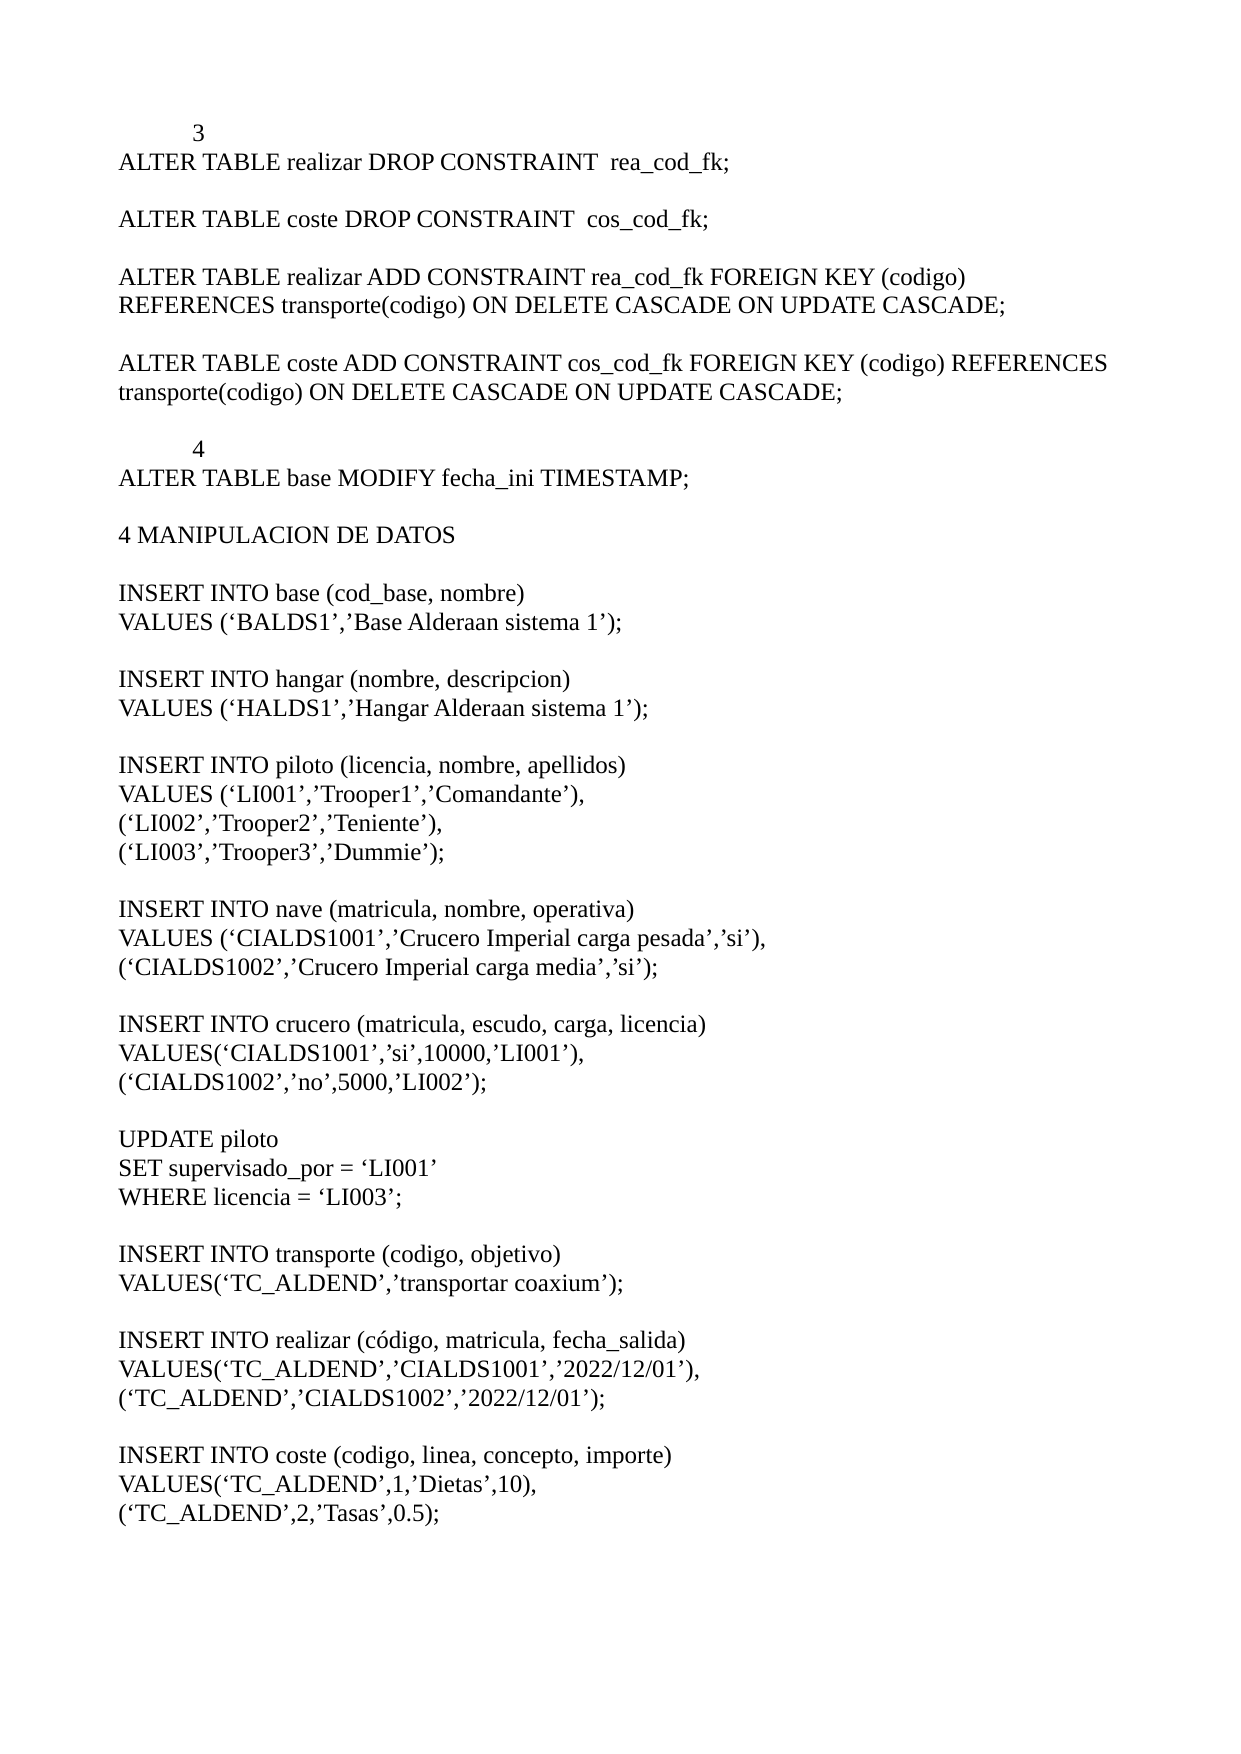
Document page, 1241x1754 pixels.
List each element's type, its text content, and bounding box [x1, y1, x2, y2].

text (‘LI003’,’Trooper3’,’Dummie’); [118, 837, 1122, 866]
text ALTER TABLE coste ADD CONSTRAINT cos_cod_fk FOREIGN KEY (codigo) REFERENCES transporte(codigo) ON DELETE CASCADE ON UPDATE CASCADE; [118, 348, 1122, 406]
text (‘LI002’,’Trooper2’,’Teniente’), [118, 808, 1122, 837]
text VALUES(‘CIALDS1001’,’si’,10000,’LI001’), [118, 1038, 1122, 1067]
text ALTER TABLE base MODIFY fecha_ini TIMESTAMP; [118, 463, 1122, 492]
text INSERT INTO realizar (código, matricula, fecha_salida) [118, 1326, 1122, 1354]
text (‘TC_ALDEND’,’CIALDS1002’,’2022/12/01’); [118, 1383, 1122, 1412]
text INSERT INTO base (cod_base, nombre) [118, 578, 1122, 607]
text VALUES (‘LI001’,’Trooper1’,’Comandante’), [118, 779, 1122, 808]
text INSERT INTO transporte (codigo, objetivo) [118, 1239, 1122, 1268]
text VALUES(‘TC_ALDEND’,1,’Dietas’,10), [118, 1469, 1122, 1498]
text VALUES(‘TC_ALDEND’,’CIALDS1001’,’2022/12/01’), [118, 1354, 1122, 1383]
text SET supervisado_por = ‘LI001’ [118, 1153, 1122, 1182]
text UPDATE piloto [118, 1124, 1122, 1153]
text ALTER TABLE realizar ADD CONSTRAINT rea_cod_fk FOREIGN KEY (codigo) [118, 262, 1122, 291]
text INSERT INTO coste (codigo, linea, concepto, importe) [118, 1441, 1122, 1469]
text ALTER TABLE realizar DROP CONSTRAINT rea_cod_fk; [118, 147, 1122, 176]
text INSERT INTO nave (matricula, nombre, operativa) [118, 894, 1122, 923]
text (‘TC_ALDEND’,2,’Tasas’,0.5); [118, 1498, 1122, 1527]
text VALUES (‘CIALDS1001’,’Crucero Imperial carga pesada’,’si’), [118, 923, 1122, 952]
text 3 [118, 118, 1122, 147]
text INSERT INTO crucero (matricula, escudo, carga, licencia) [118, 1009, 1122, 1038]
text INSERT INTO piloto (licencia, nombre, apellidos) [118, 751, 1122, 779]
text VALUES (‘BALDS1’,’Base Alderaan sistema 1’); [118, 607, 1122, 636]
text WHERE licencia = ‘LI003’; [118, 1182, 1122, 1211]
text 4 MANIPULACION DE DATOS [118, 521, 1122, 549]
text ALTER TABLE coste DROP CONSTRAINT cos_cod_fk; [118, 204, 1122, 233]
text INSERT INTO hangar (nombre, descripcion) [118, 664, 1122, 693]
text (‘CIALDS1002’,’no’,5000,’LI002’); [118, 1067, 1122, 1096]
text 4 [118, 434, 1122, 463]
text (‘CIALDS1002’,’Crucero Imperial carga media’,’si’); [118, 952, 1122, 981]
text VALUES(‘TC_ALDEND’,’transportar coaxium’); [118, 1268, 1122, 1297]
text REFERENCES transporte(codigo) ON DELETE CASCADE ON UPDATE CASCADE; [118, 291, 1122, 319]
text VALUES (‘HALDS1’,’Hangar Alderaan sistema 1’); [118, 693, 1122, 722]
